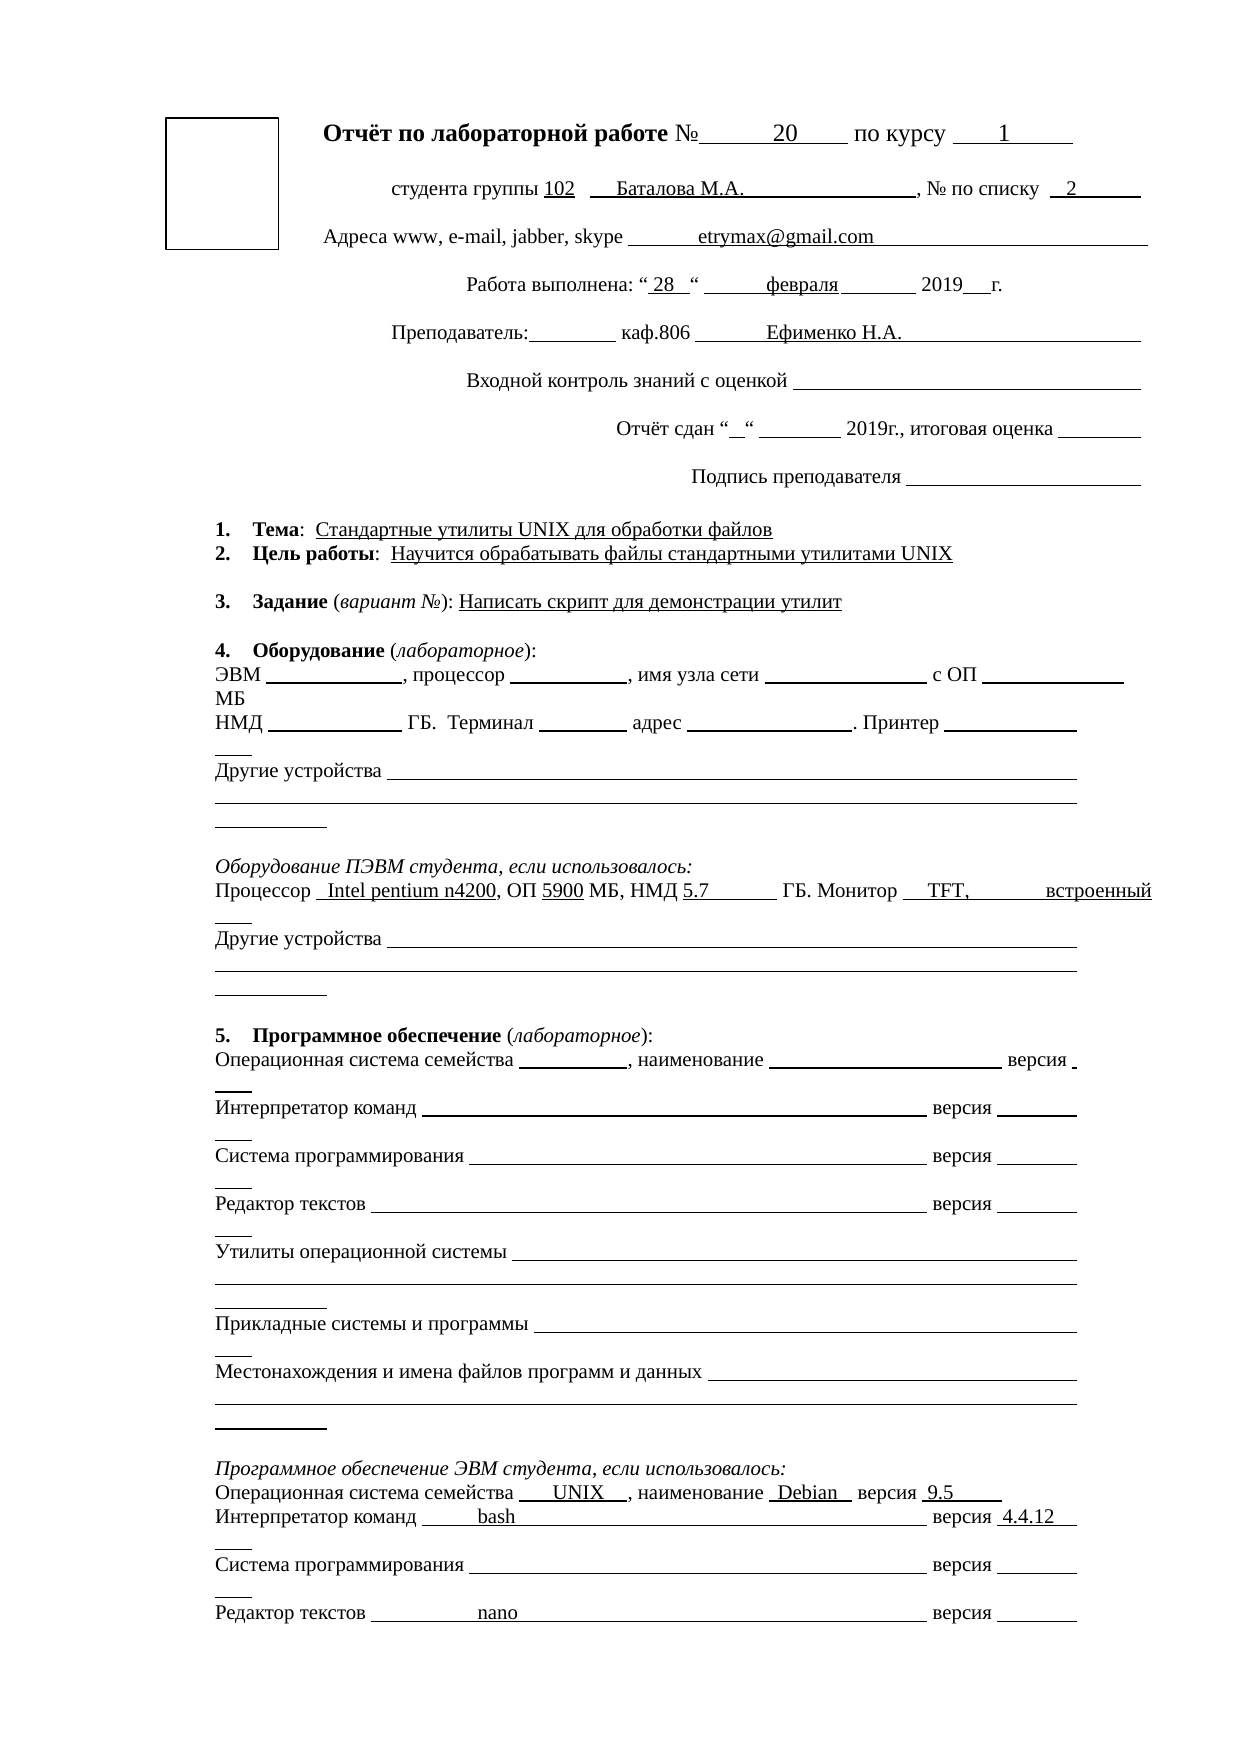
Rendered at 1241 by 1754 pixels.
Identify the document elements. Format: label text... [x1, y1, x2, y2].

text Программное обеспечение ЭВМ студента, если использовалось: [215, 1456, 1152, 1480]
list Программное обеспечение (лабораторное): [215, 1022, 1152, 1047]
text Другие устройства [215, 926, 1152, 998]
text Редактор текстов nano версия [215, 1600, 1152, 1624]
list Тема: Стандартные утилиты UNIX для обработки файлов [215, 517, 1152, 541]
text Система программирования версия [215, 1552, 1152, 1600]
text Оборудование ПЭВМ студента, если использовалось: [215, 854, 1152, 878]
list Оборудование (лабораторное): [215, 637, 1152, 662]
list Задание (вариант №): Написать скрипт для демонстрации утилит [215, 589, 1152, 613]
text ЭВМ , процессор , имя узла сети с ОП МБ [215, 662, 1152, 710]
text Процессор Intel pentium n4200, ОП 5900 МБ, НМД 5.7 ГБ. Монитор TFT, встроенный [215, 878, 1152, 926]
text Местонахождения и имена файлов программ и данных [215, 1359, 1152, 1432]
text Система программирования версия [215, 1143, 1152, 1191]
text Утилиты операционной системы [215, 1239, 1152, 1311]
table_header Отчёт по лабораторной работе № 20 по курсу 1 студента группы 102 Баталова М.А. , № по списку 2 Адреса www, e-mail, jabber, skype etrymax@gmail.com Работа выполнена: “ 28 “ февраля 2019 г. Преподаватель: каф.806 Ефименко Н.А. Входной контроль знаний с оценкой Отчёт сдан “ “ 2019г., итоговая оценка Подпись преподавателя [323, 118, 1141, 488]
text Прикладные системы и программы [215, 1311, 1152, 1359]
text Операционная система семейства , наименование версия [215, 1047, 1152, 1095]
text Интерпретатор команд bash версия 4.4.12 [215, 1504, 1152, 1552]
table_header [155, 118, 323, 488]
list Цель работы: Научится обрабатывать файлы стандартными утилитами UNIX [215, 541, 1152, 565]
text Редактор текстов версия [215, 1191, 1152, 1239]
text Операционная система семейства UNIX , наименование Debian версия 9.5 [215, 1480, 1152, 1504]
text Интерпретатор команд версия [215, 1095, 1152, 1143]
text Другие устройства [215, 758, 1152, 830]
text НМД ГБ. Терминал адрес . Принтер [215, 710, 1152, 758]
